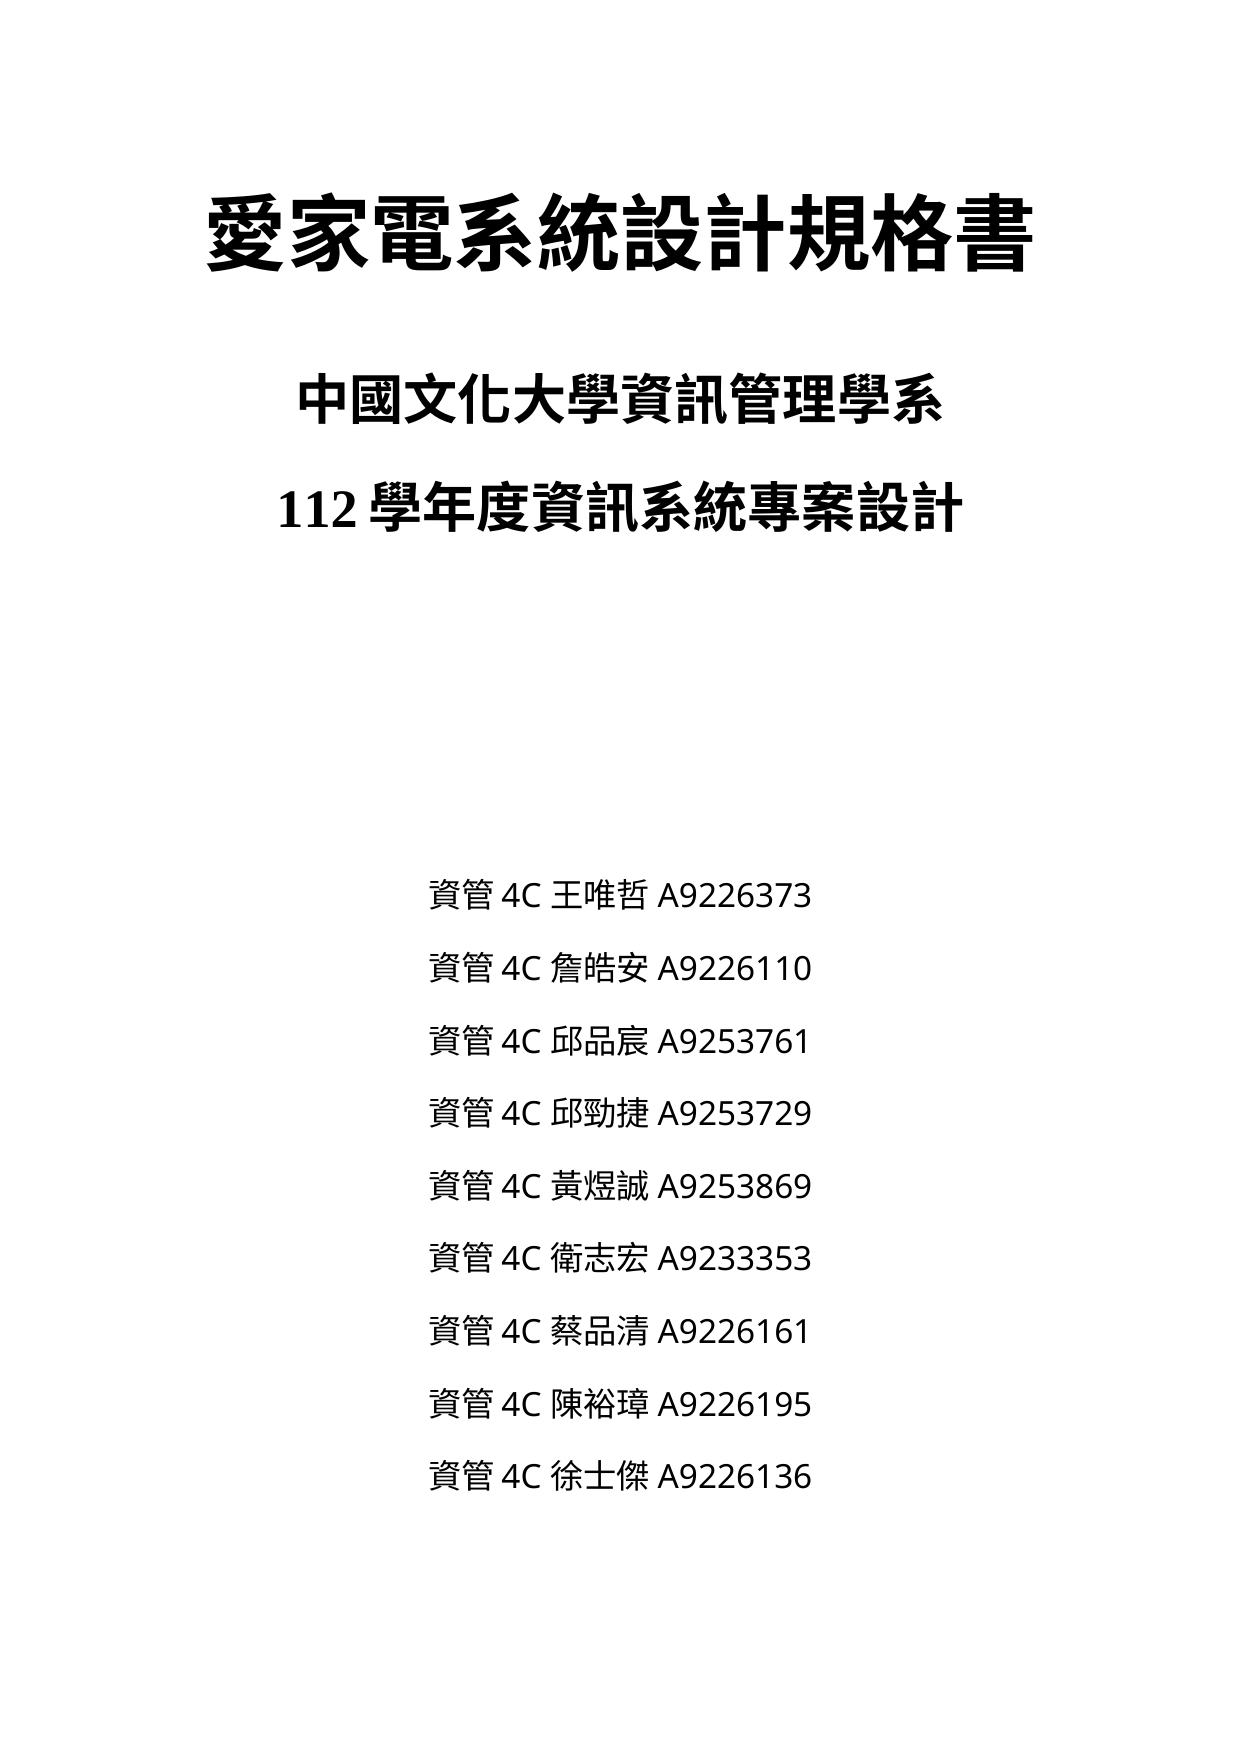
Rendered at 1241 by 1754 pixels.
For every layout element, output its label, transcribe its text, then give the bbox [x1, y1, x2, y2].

text 資管4C 詹皓安 A9226110 [118, 942, 1122, 990]
title 112學年度資訊系統專案設計 [118, 465, 1122, 543]
text 資管4C 陳裕璋 A9226195 [118, 1377, 1122, 1426]
text 資管4C 蔡品清 A9226161 [118, 1305, 1122, 1353]
text 資管4C 邱品宸 A9253761 [118, 1014, 1122, 1063]
title 中國文化大學資訊管理學系 [118, 357, 1122, 435]
text 資管4C 黃煜誠 A9253869 [118, 1159, 1122, 1208]
text 資管4C 王唯哲 A9226373 [118, 869, 1122, 918]
text 資管4C 徐士傑 A9226136 [118, 1450, 1122, 1498]
text 資管4C 衛志宏 A9233353 [118, 1232, 1122, 1281]
title 愛家電系統設計規格書 [118, 168, 1122, 289]
text 資管4C 邱勁捷 A9253729 [118, 1087, 1122, 1135]
